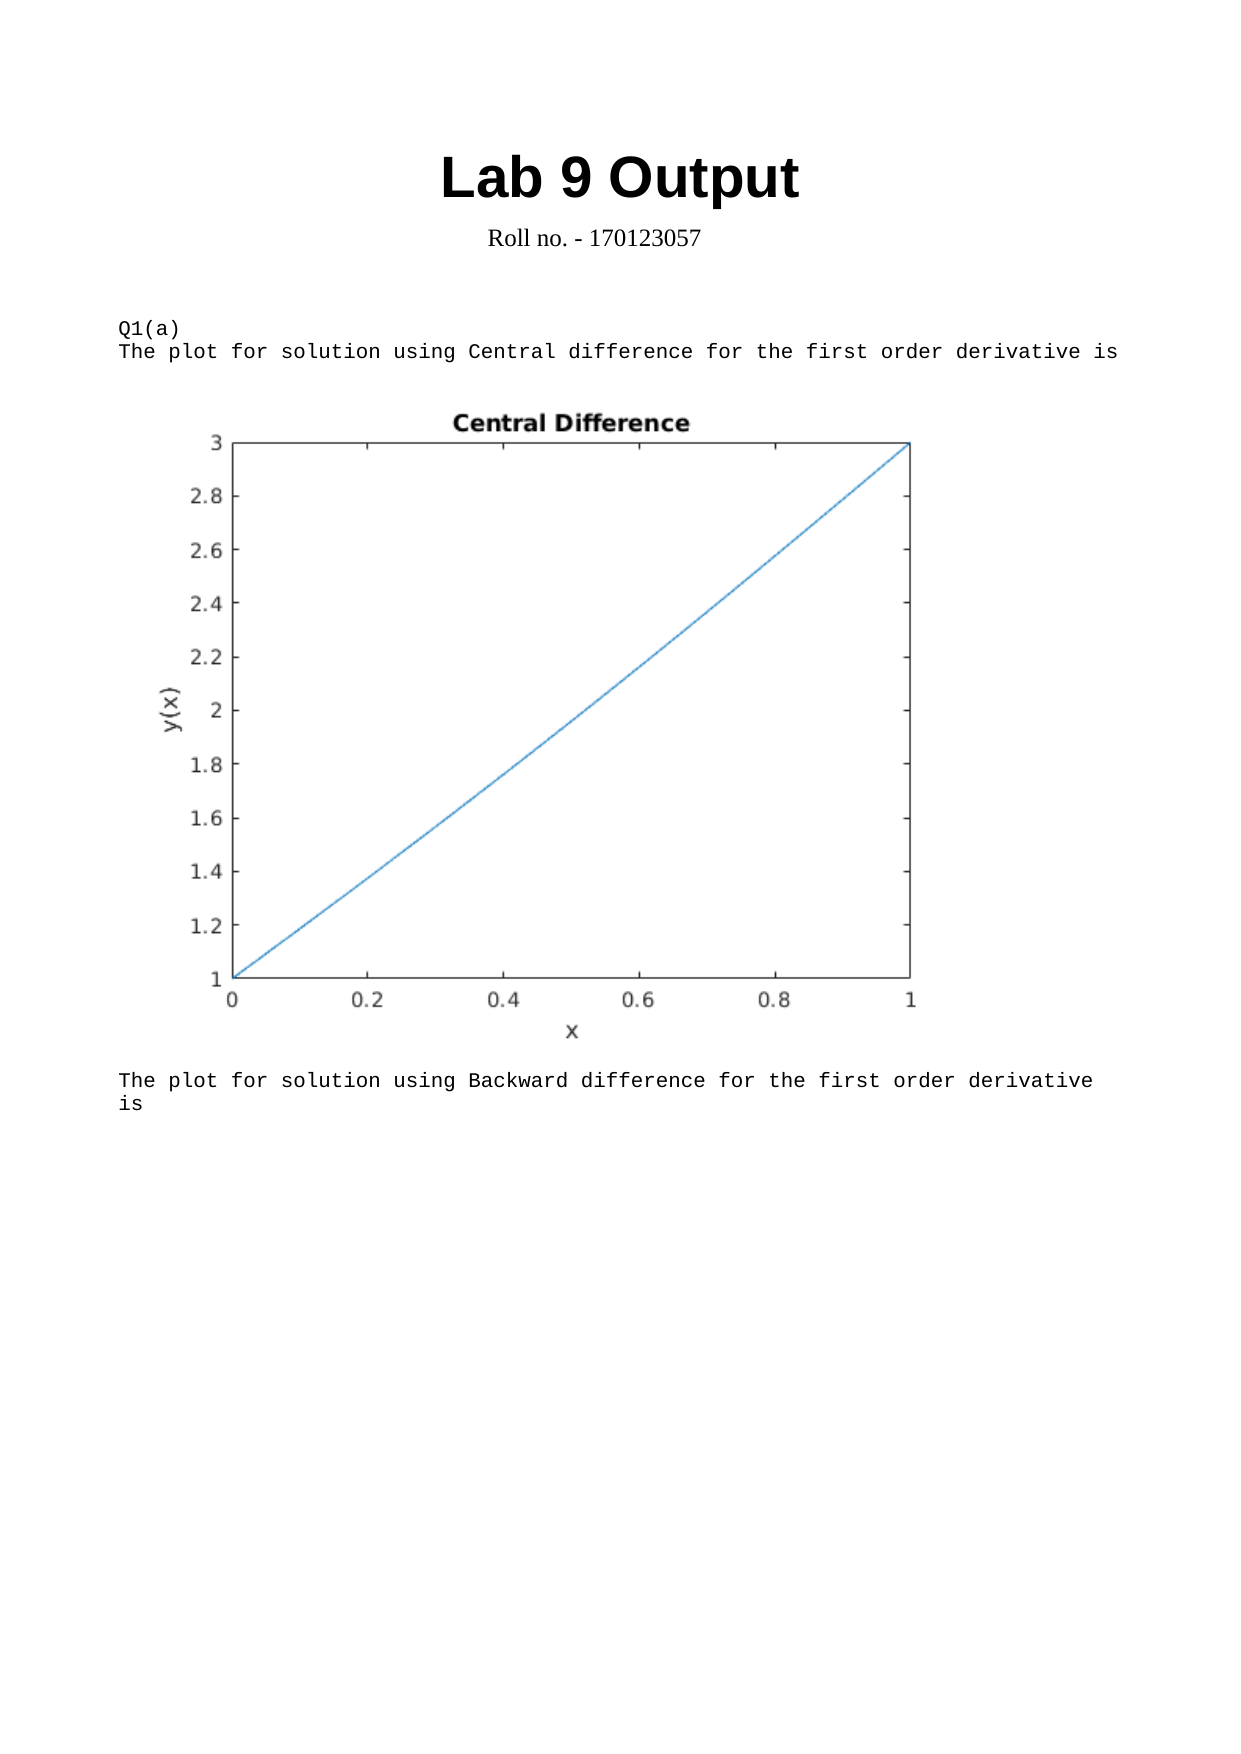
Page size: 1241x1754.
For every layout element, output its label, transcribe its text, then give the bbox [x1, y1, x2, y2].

text Roll no. - 170123057 [118, 223, 1122, 251]
text The plot for solution using Backward difference for the first order derivative is [118, 1070, 1122, 1117]
title Lab 9 Output [118, 143, 1122, 210]
picture [118, 394, 994, 1051]
text The plot for solution using Central difference for the first order derivative is [118, 342, 1122, 365]
text Q1(a) [118, 318, 1122, 342]
